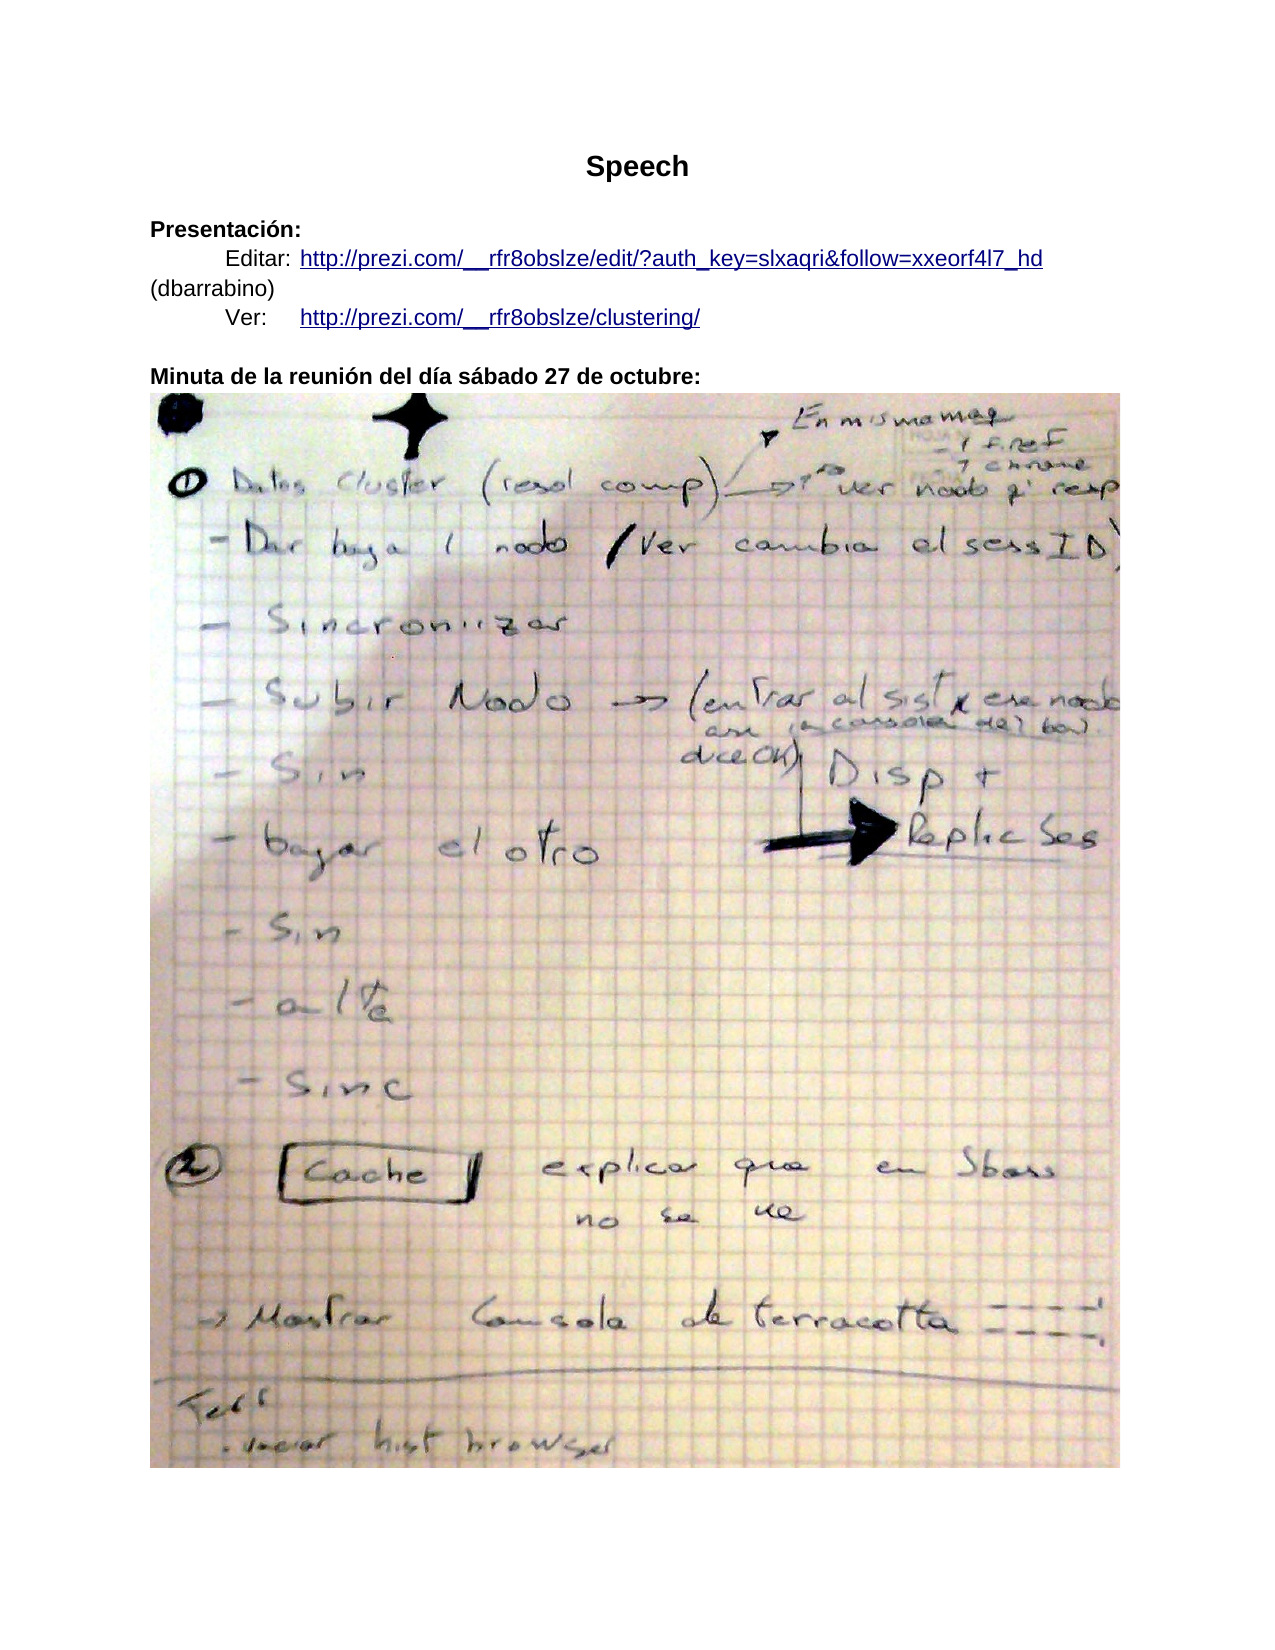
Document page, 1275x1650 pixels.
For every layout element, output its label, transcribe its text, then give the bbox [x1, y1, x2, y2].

text Presentación: [150, 217, 1125, 242]
text Minuta de la reunión del día sábado 27 de octubre: [150, 364, 1125, 389]
picture [150, 393, 1121, 1468]
text Ver: http://prezi.com/__rfr8obslze/clustering/ [150, 305, 1125, 331]
text Speech [150, 150, 1125, 183]
text Editar: http://prezi.com/__rfr8obslze/edit/?auth_key=slxaqri&follow=xxeorf4l7_hd (dbarrabino) [150, 246, 1125, 301]
